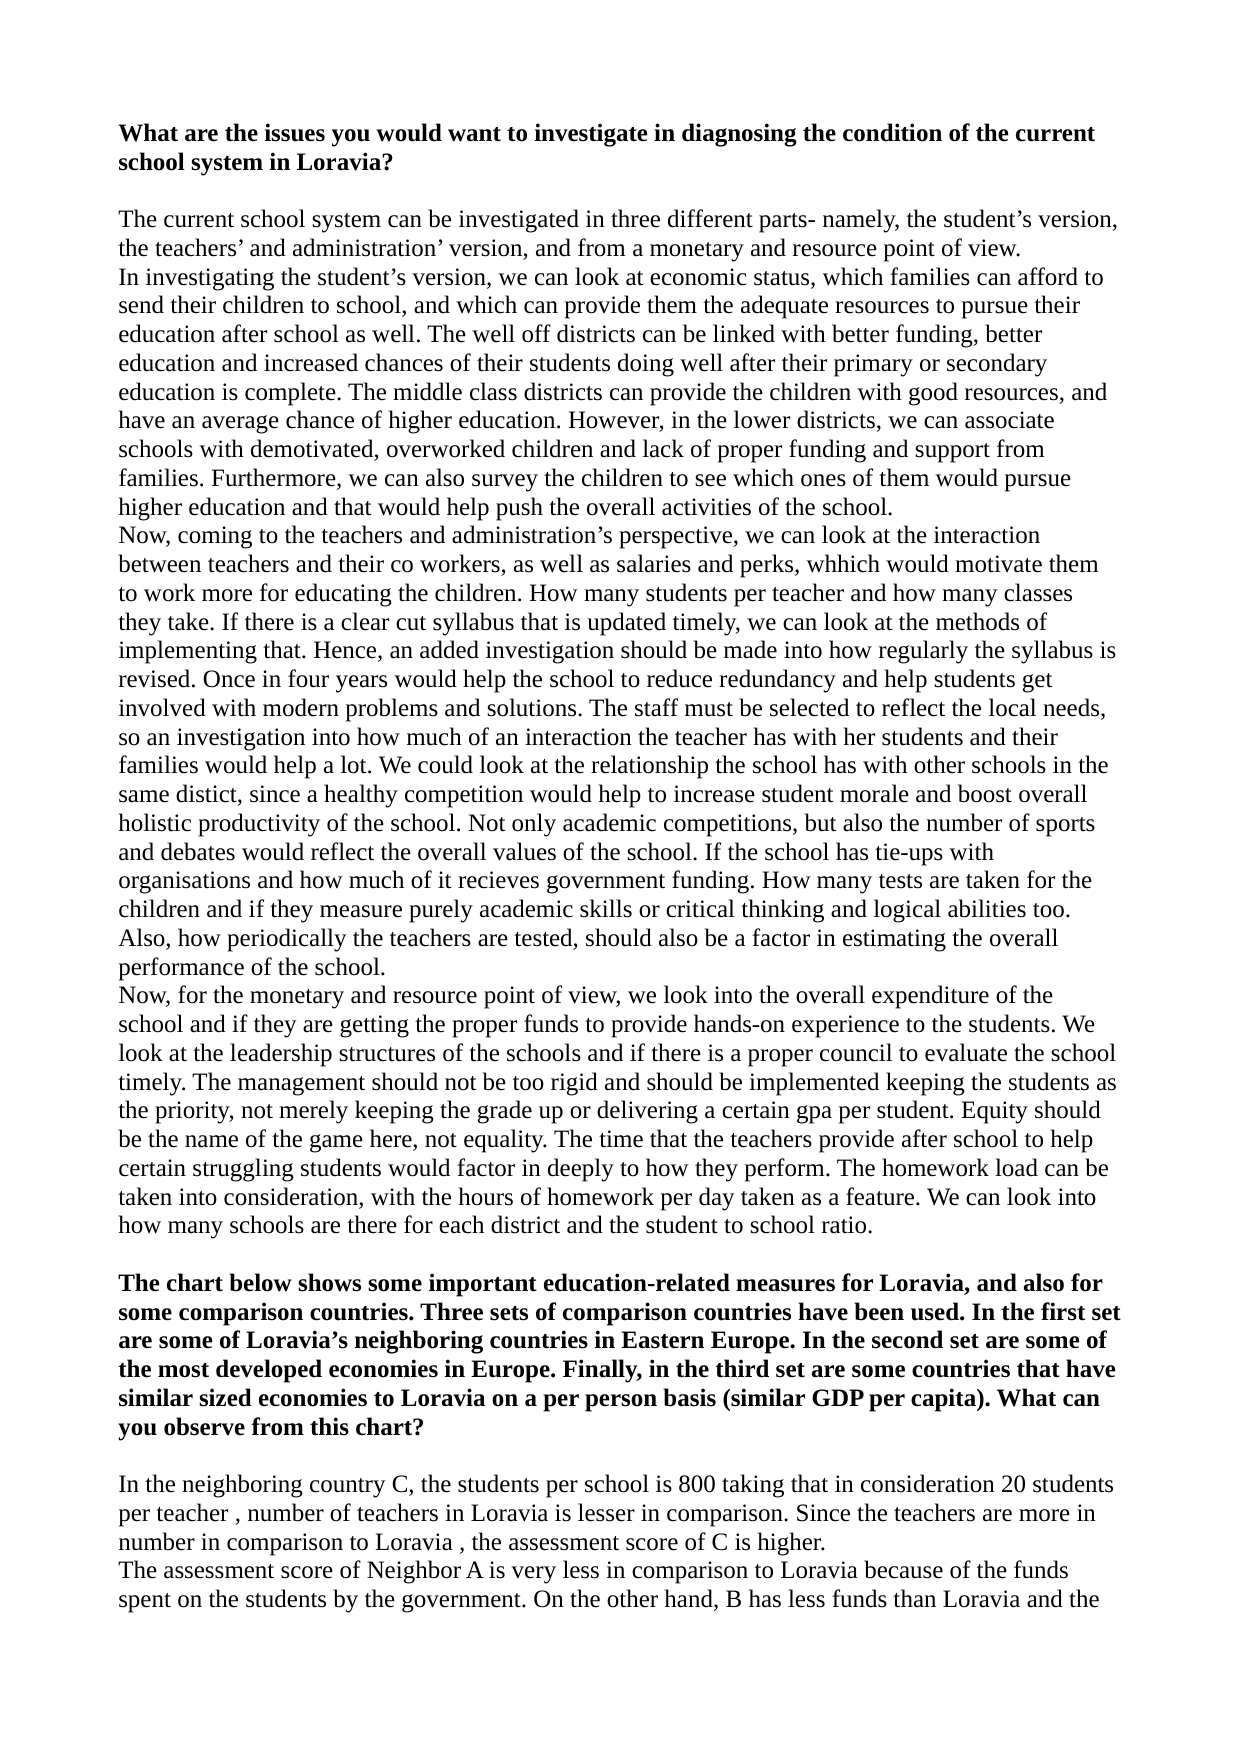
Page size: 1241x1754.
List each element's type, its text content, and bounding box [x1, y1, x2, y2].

text In the neighboring country C, the students per school is 800 taking that in consideration 20 students per teacher , number of teachers in Loravia is lesser in comparison. Since the teachers are more in number in comparison to Loravia , the assessment score of C is higher. [118, 1469, 1122, 1556]
text In investigating the student’s version, we can look at economic status, which families can afford to send their children to school, and which can provide them the adequate resources to pursue their education after school as well. The well off districts can be linked with better funding, better education and increased chances of their students doing well after their primary or secondary education is complete. The middle class districts can provide the children with good resources, and have an average chance of higher education. However, in the lower districts, we can associate schools with demotivated, overworked children and lack of proper funding and support from families. Furthermore, we can also survey the children to see which ones of them would pursue higher education and that would help push the overall activities of the school. [118, 262, 1122, 521]
text The assessment score of Neighbor A is very less in comparison to Loravia because of the funds spent on the students by the government. On the other hand, B has less funds than Loravia and the [118, 1556, 1122, 1613]
text Now, coming to the teachers and administration’s perspective, we can look at the interaction between teachers and their co workers, as well as salaries and perks, whhich would motivate them to work more for educating the children. How many students per teacher and how many classes they take. If there is a clear cut syllabus that is updated timely, we can look at the methods of implementing that. Hence, an added investigation should be made into how regularly the syllabus is revised. Once in four years would help the school to reduce redundancy and help students get involved with modern problems and solutions. The staff must be selected to reflect the local needs, so an investigation into how much of an interaction the teacher has with her students and their families would help a lot. We could look at the relationship the school has with other schools in the same distict, since a healthy competition would help to increase student morale and boost overall holistic productivity of the school. Not only academic competitions, but also the number of sports and debates would reflect the overall values of the school. If the school has tie-ups with organisations and how much of it recieves government funding. How many tests are taken for the children and if they measure purely academic skills or critical thinking and logical abilities too. Also, how periodically the teachers are tested, should also be a factor in estimating the overall performance of the school. [118, 521, 1122, 981]
text Now, for the monetary and resource point of view, we look into the overall expenditure of the school and if they are getting the proper funds to provide hands-on experience to the students. We look at the leadership structures of the schools and if there is a proper council to evaluate the school timely. The management should not be too rigid and should be implemented keeping the students as the priority, not merely keeping the grade up or delivering a certain gpa per student. Equity should be the name of the game here, not equality. The time that the teachers provide after school to help certain struggling students would factor in deeply to how they perform. The homework load can be taken into consideration, with the hours of homework per day taken as a feature. We can look into how many schools are there for each district and the student to school ratio. [118, 981, 1122, 1239]
text The current school system can be investigated in three different parts- namely, the student’s version, the teachers’ and administration’ version, and from a monetary and resource point of view. [118, 204, 1122, 262]
text The chart below shows some important education-related measures for Loravia, and also for some comparison countries. Three sets of comparison countries have been used. In the first set are some of Loravia’s neighboring countries in Eastern Europe. In the second set are some of the most developed economies in Europe. Finally, in the third set are some countries that have similar sized economies to Loravia on a per person basis (similar GDP per capita). What can you observe from this chart? [118, 1268, 1122, 1441]
text What are the issues you would want to investigate in diagnosing the condition of the current school system in Loravia? [118, 118, 1122, 176]
